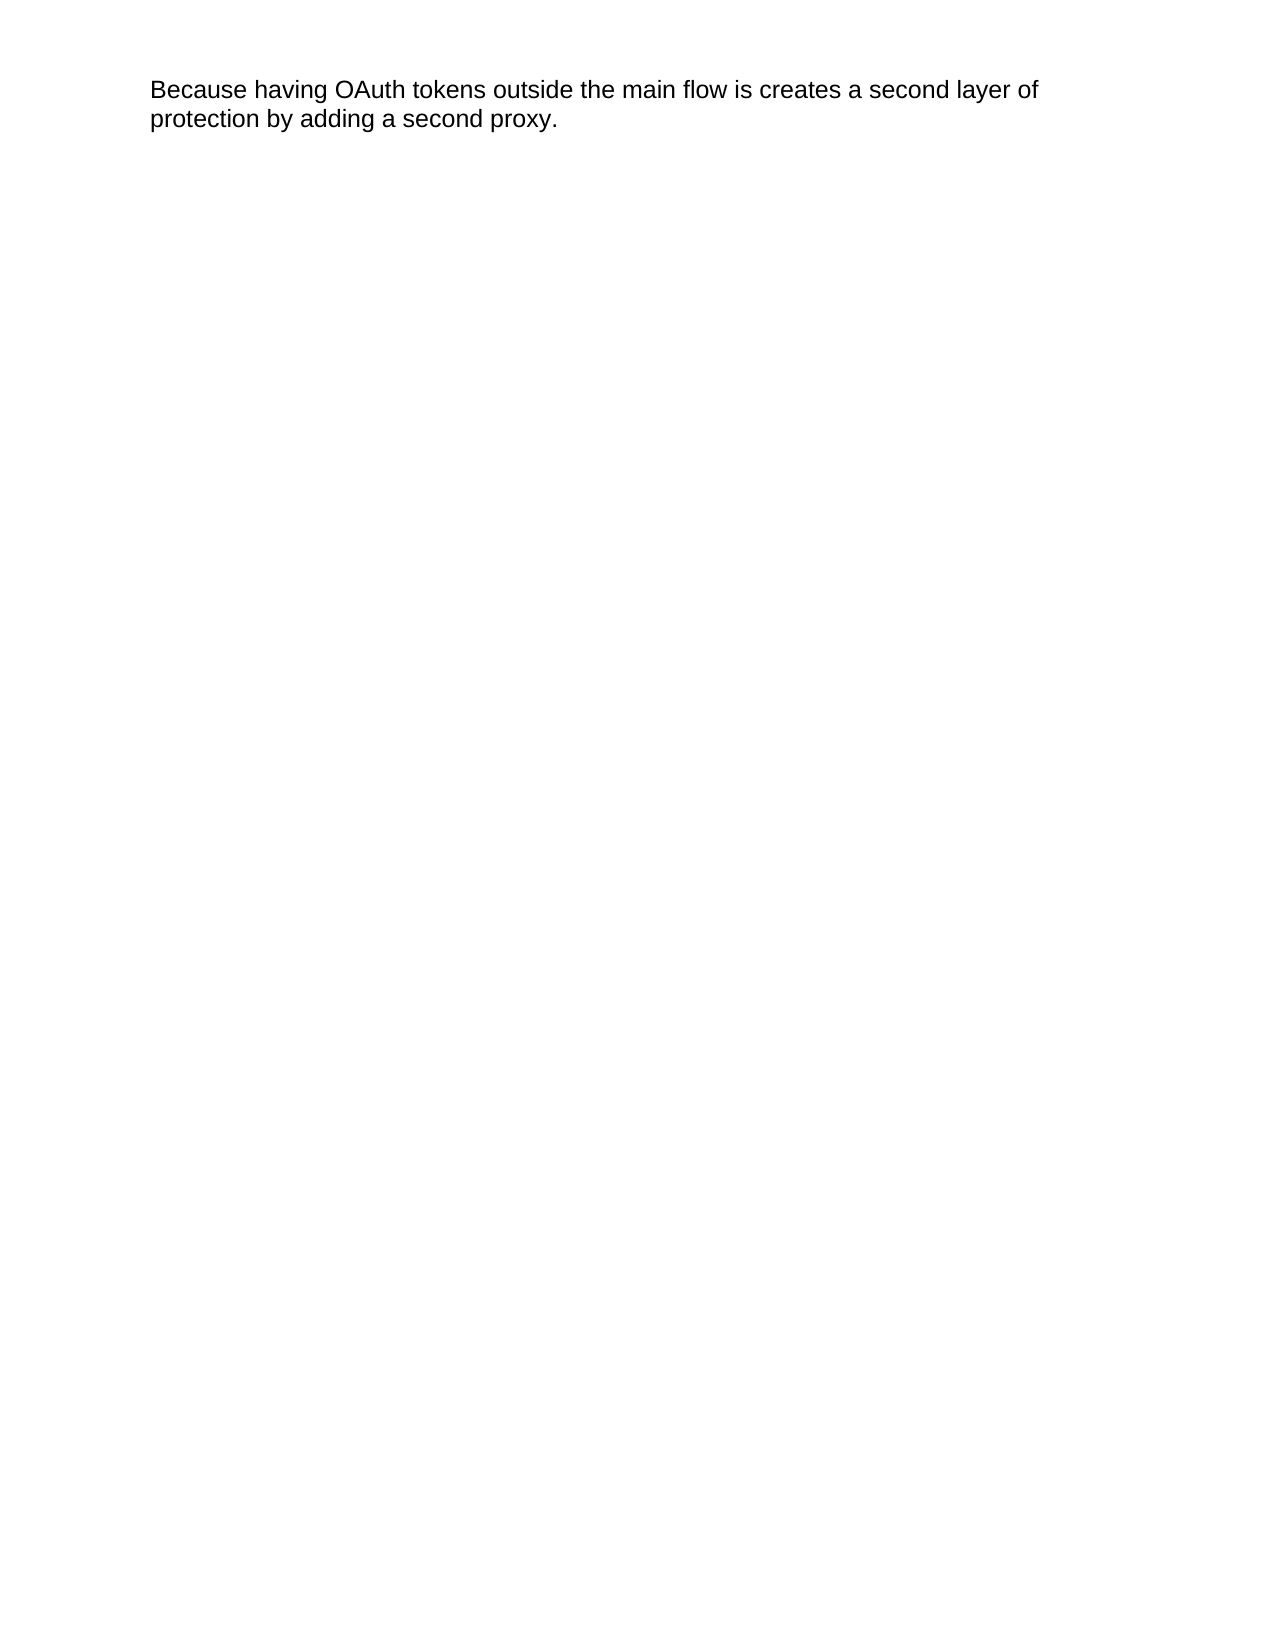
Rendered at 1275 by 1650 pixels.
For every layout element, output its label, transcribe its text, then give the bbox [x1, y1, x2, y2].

text Because having OAuth tokens outside the main flow is creates a second layer of protection by adding a second proxy. [150, 75, 1125, 132]
